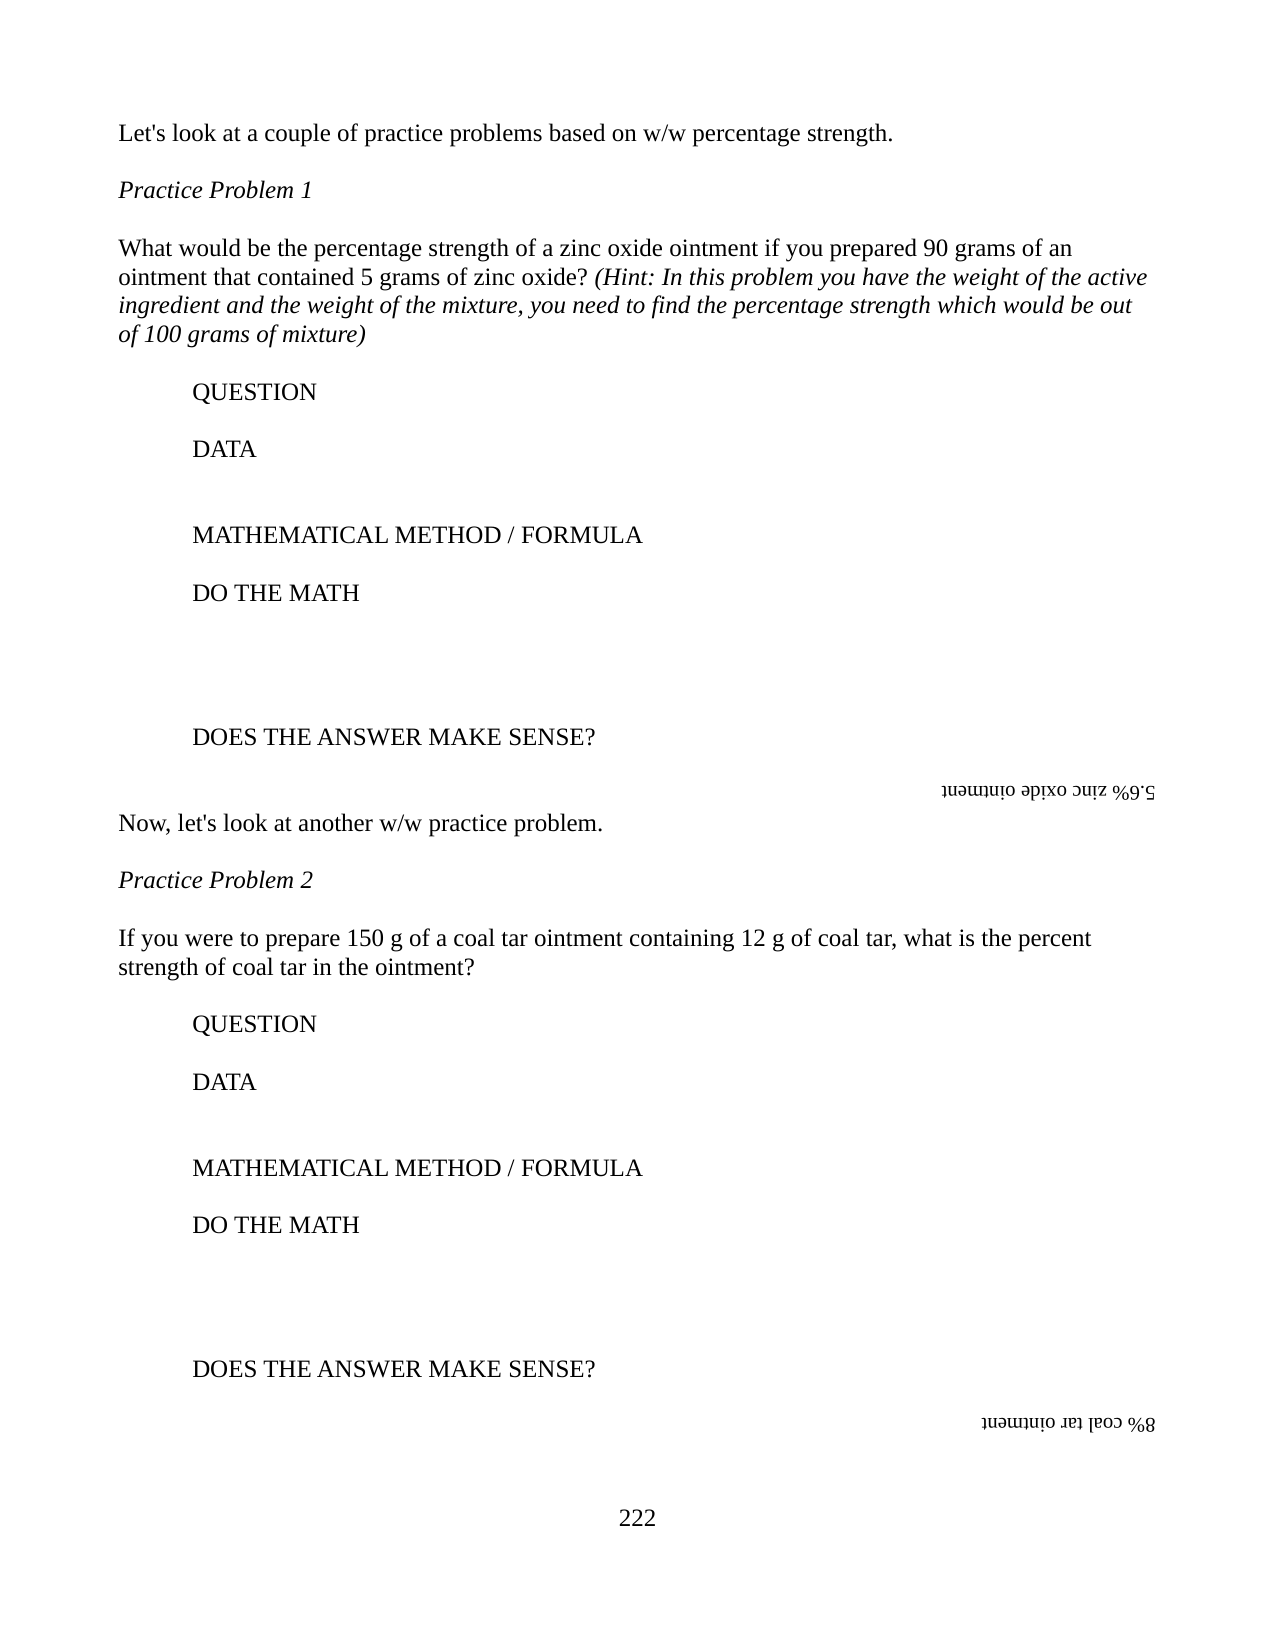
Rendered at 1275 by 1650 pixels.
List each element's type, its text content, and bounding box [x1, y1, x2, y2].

text MATHEMATICAL METHOD / FORMULA [192, 1153, 1157, 1182]
text Let's look at a couple of practice problems based on w/w percentage strength. [118, 118, 1157, 147]
text DATA [192, 1067, 1157, 1096]
text If you were to prepare 150 g of a coal tar ointment containing 12 g of coal tar, what is the percent strength of coal tar in the ointment? [118, 923, 1157, 981]
text DO THE MATH [192, 578, 1157, 607]
text Practice Problem 2 [118, 866, 1157, 894]
text Now, let's look at another w/w practice problem. [118, 808, 1157, 837]
text MATHEMATICAL METHOD / FORMULA [192, 521, 1157, 549]
text Practice Problem 1 [118, 176, 1157, 204]
text QUESTION [192, 1009, 1157, 1038]
text DOES THE ANSWER MAKE SENSE? [192, 1354, 1157, 1383]
text What would be the percentage strength of a zinc oxide ointment if you prepared 90 grams of an ointment that contained 5 grams of zinc oxide? (Hint: In this problem you have the weight of the active ingredient and the weight of the mixture, you need to find the percentage strength which would be out of 100 grams of mixture) [118, 233, 1157, 348]
text DATA [192, 434, 1157, 463]
text DO THE MATH [192, 1211, 1157, 1239]
text DOES THE ANSWER MAKE SENSE? [192, 722, 1157, 751]
text QUESTION [192, 377, 1157, 406]
